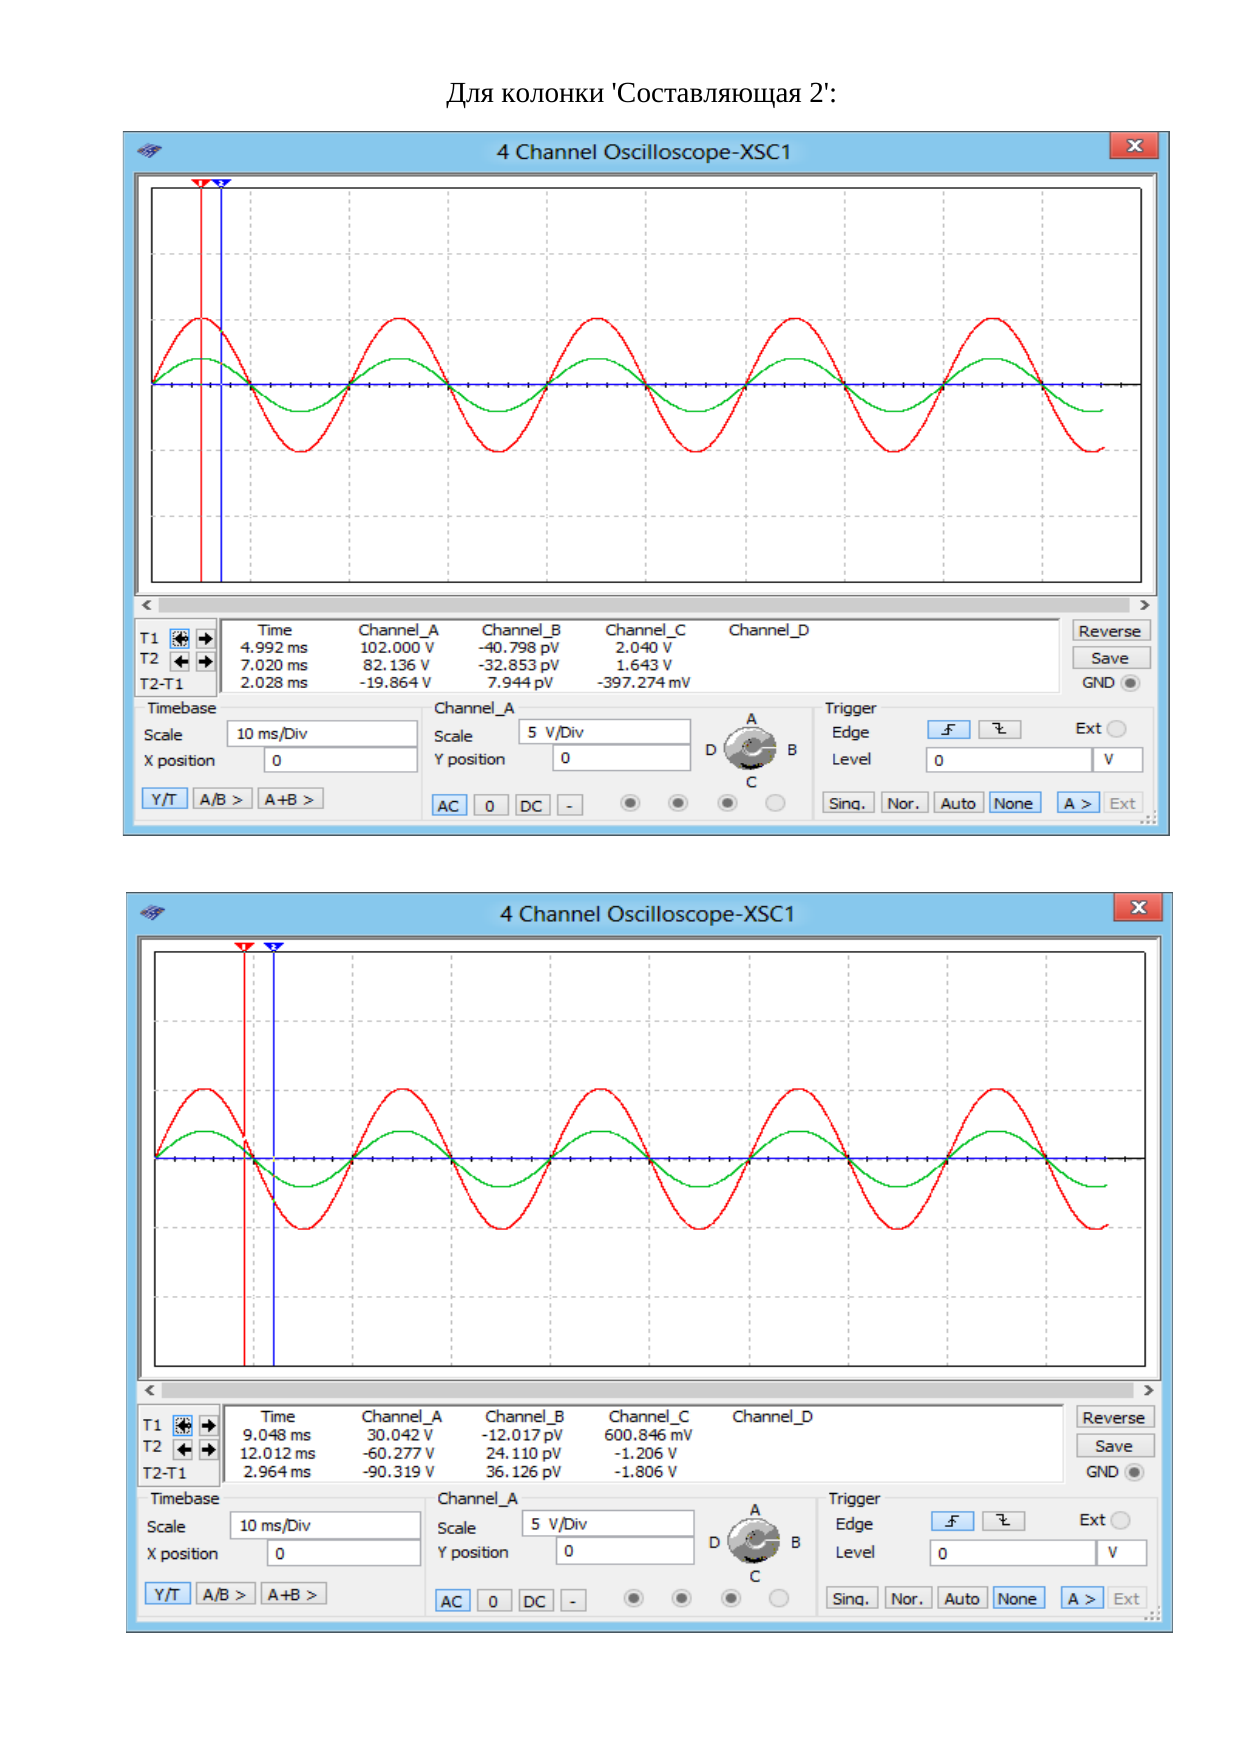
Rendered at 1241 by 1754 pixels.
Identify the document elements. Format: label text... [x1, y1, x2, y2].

text Для колонки 'Составляющая 2': [118, 75, 1165, 869]
picture [126, 892, 1173, 1633]
picture [122, 131, 1170, 836]
